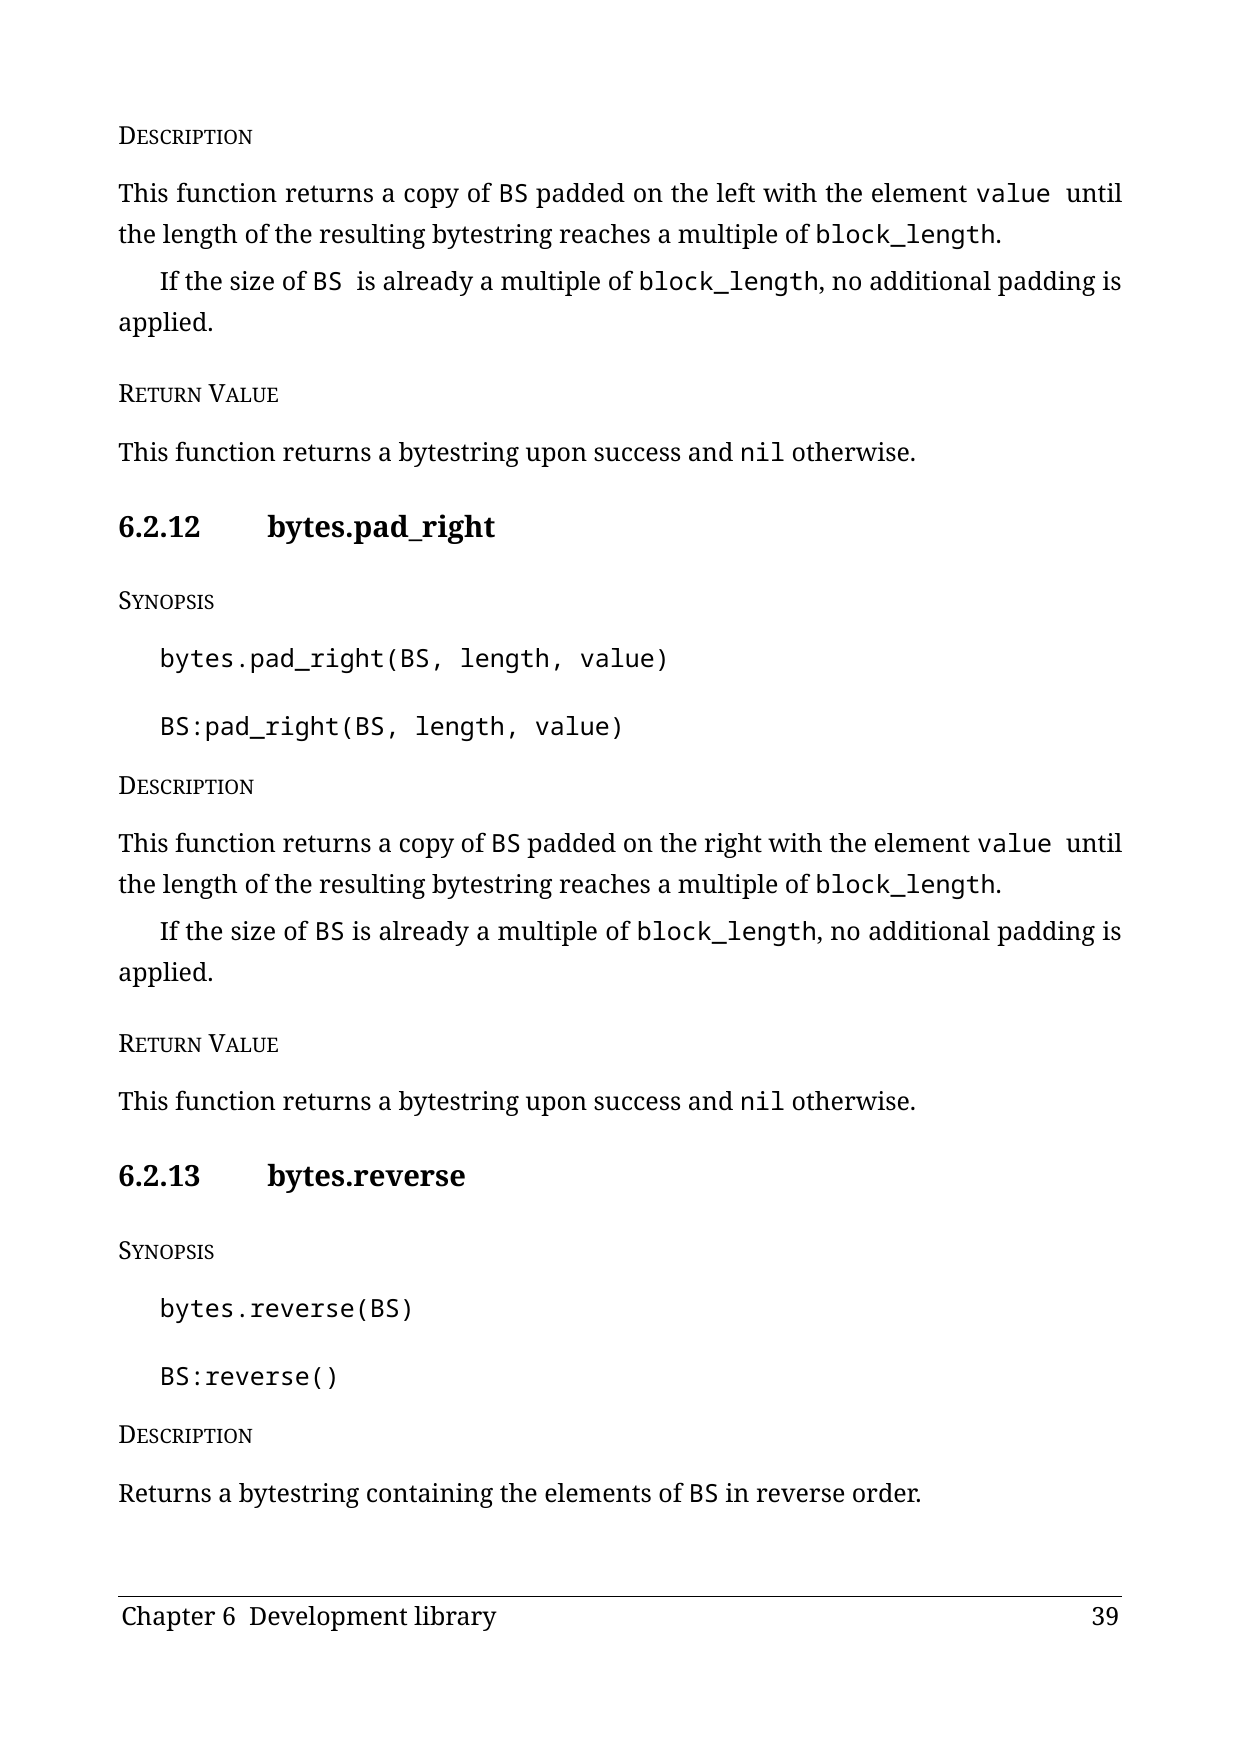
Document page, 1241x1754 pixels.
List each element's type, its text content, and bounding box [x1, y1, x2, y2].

text This function returns a bytestring upon success and nil otherwise. [118, 1084, 1122, 1118]
text This function returns a copy of BS padded on the left with the element value until the length of the resulting bytestring reaches a multiple of block_length. [118, 176, 1122, 251]
subtitle bytes.pad_right [118, 506, 1122, 546]
subtitle Description [118, 118, 1122, 152]
subtitle Synopsis [118, 583, 1122, 616]
subtitle Description [118, 1417, 1122, 1451]
subtitle Synopsis [118, 1232, 1122, 1266]
text bytes.reverse(BS) [159, 1290, 1122, 1324]
text This function returns a copy of BS padded on the right with the element value until the length of the resulting bytestring reaches a multiple of block_length. [118, 826, 1122, 901]
subtitle Return Value [118, 376, 1122, 410]
text BS:reverse() [159, 1358, 1122, 1393]
text bytes.pad_right(BS, length, value) [159, 641, 1122, 675]
subtitle bytes.reverse [118, 1156, 1122, 1195]
subtitle Return Value [118, 1026, 1122, 1060]
text If the size of BS is already a multiple of block_length, no additional padding is applied. [118, 264, 1122, 338]
text BS:pad_right(BS, length, value) [159, 709, 1122, 743]
text If the size of BS is already a multiple of block_length, no additional padding is applied. [118, 913, 1122, 988]
subtitle Description [118, 768, 1122, 802]
text This function returns a bytestring upon success and nil otherwise. [118, 434, 1122, 468]
text Returns a bytestring containing the elements of BS in reverse order. [118, 1475, 1122, 1509]
